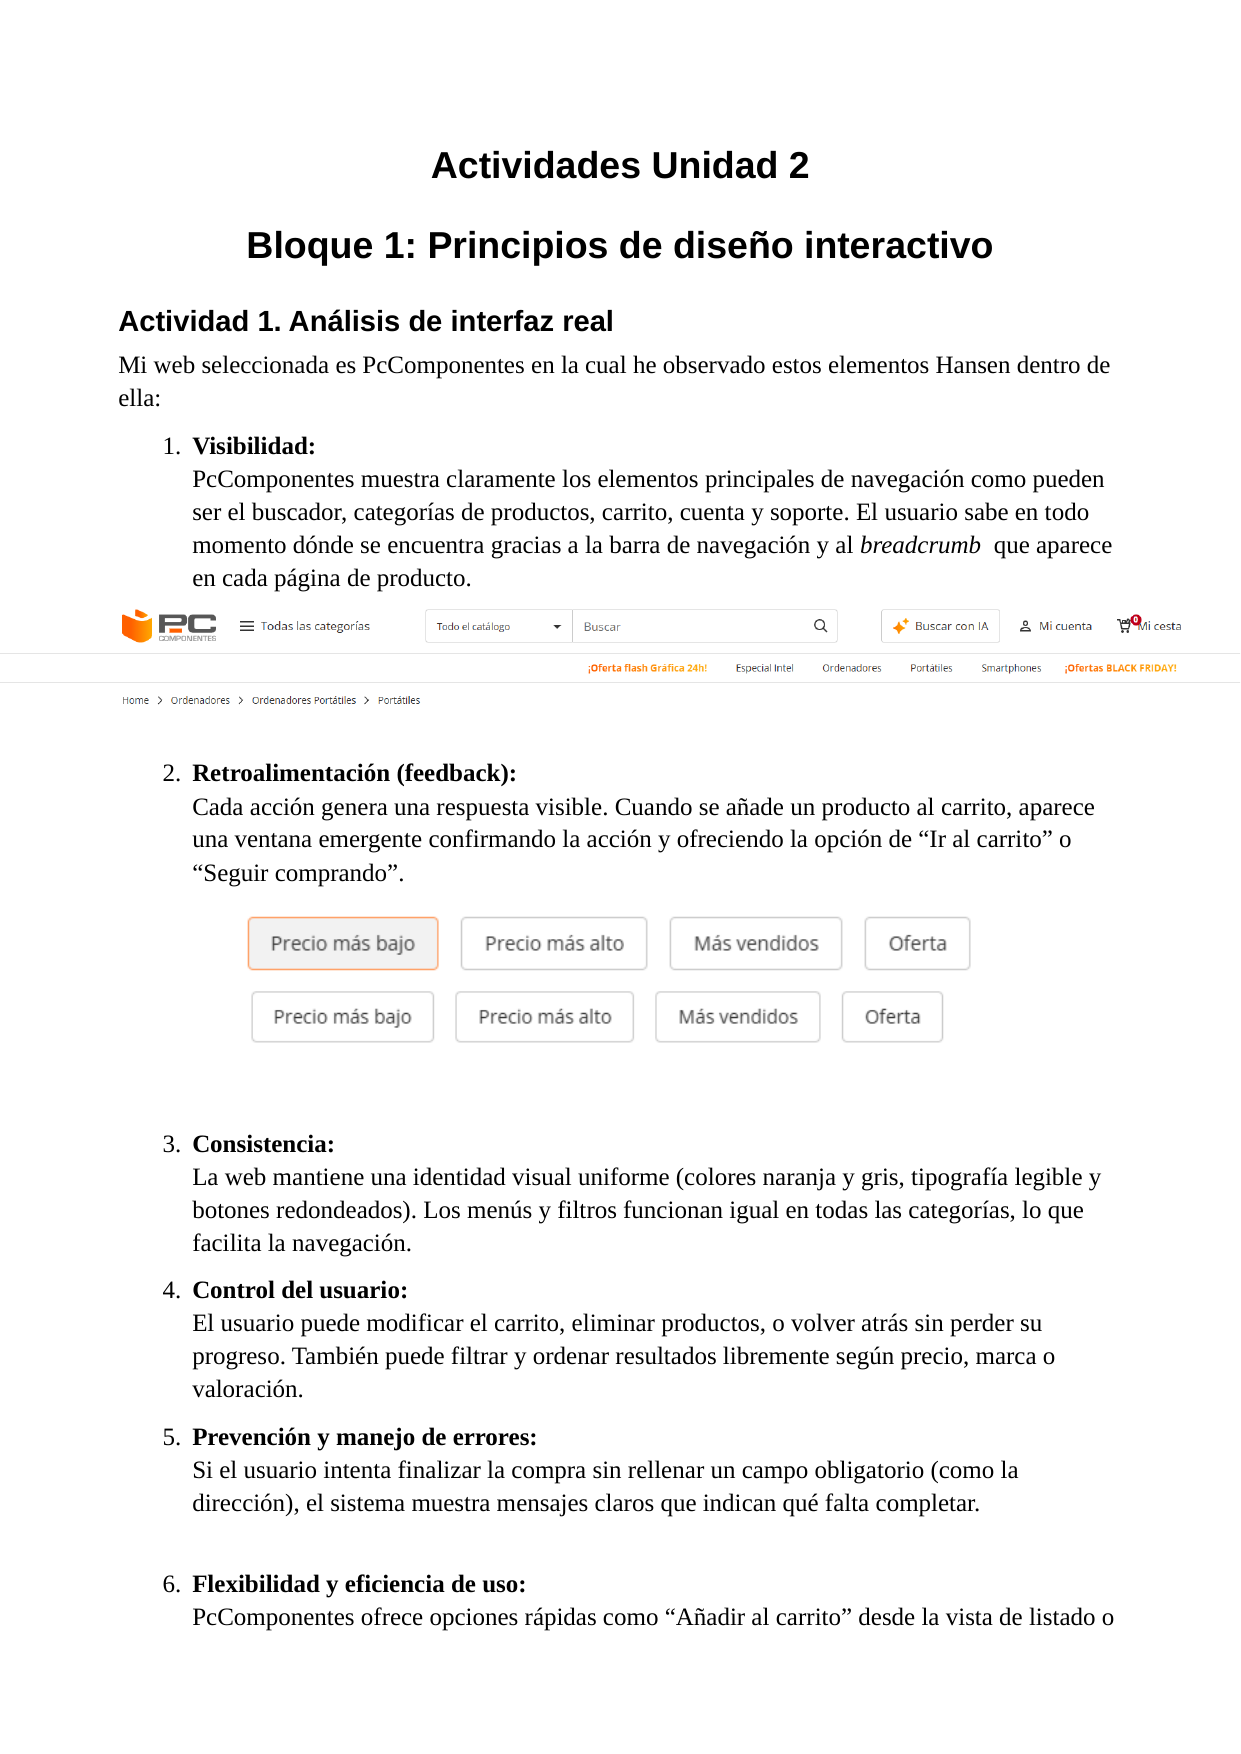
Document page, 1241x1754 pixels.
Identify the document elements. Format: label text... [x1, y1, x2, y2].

picture [0, 601, 1241, 711]
list Flexibilidad y eficiencia de uso: PcComponentes ofrece opciones rápidas como “Añadir al carrito” desde la vista de listado o [162, 1569, 1122, 1630]
list Visibilidad: PcComponentes muestra claramente los elementos principales de navegación como pueden ser el buscador, categorías de productos, carrito, cuenta y soporte. El usuario sabe en todo momento dónde se encuentra gracias a la barra de navegación y al breadcrumb que aparece en cada página de producto. [162, 431, 1122, 601]
text Mi web seleccionada es PcComponentes en la cual he observado estos elementos Hansen dentro de ella: [118, 350, 1122, 412]
subtitle Bloque 1: Principios de diseño interactivo [118, 224, 1122, 267]
list [162, 711, 1122, 740]
list Retroalimentación (feedback): Cada acción genera una respuesta visible. Cuando se añade un producto al carrito, aparece una ventana emergente confirmando la acción y ofreciendo la opción de “Ir al carrito” o “Seguir comprando”. [162, 758, 1122, 919]
list Prevención y manejo de errores: Si el usuario intenta finalizar la compra sin rellenar un campo obligatorio (como la dirección), el sistema muestra mensajes claros que indican qué falta completar. [162, 1422, 1122, 1550]
list Control del usuario: El usuario puede modificar el carrito, eliminar productos, o volver atrás sin perder su progreso. También puede filtrar y ordenar resultados libremente según precio, marca o valoración. [162, 1275, 1122, 1403]
picture [241, 903, 986, 1048]
subtitle Actividades Unidad 2 [118, 143, 1122, 186]
list Consistencia: La web mantiene una identidad visual uniforme (colores naranja y gris, tipografía legible y botones redondeados). Los menús y filtros funcionan igual en todas las categorías, lo que facilita la navegación. [162, 1129, 1122, 1256]
subtitle Actividad 1. Análisis de interfaz real [118, 304, 1122, 338]
